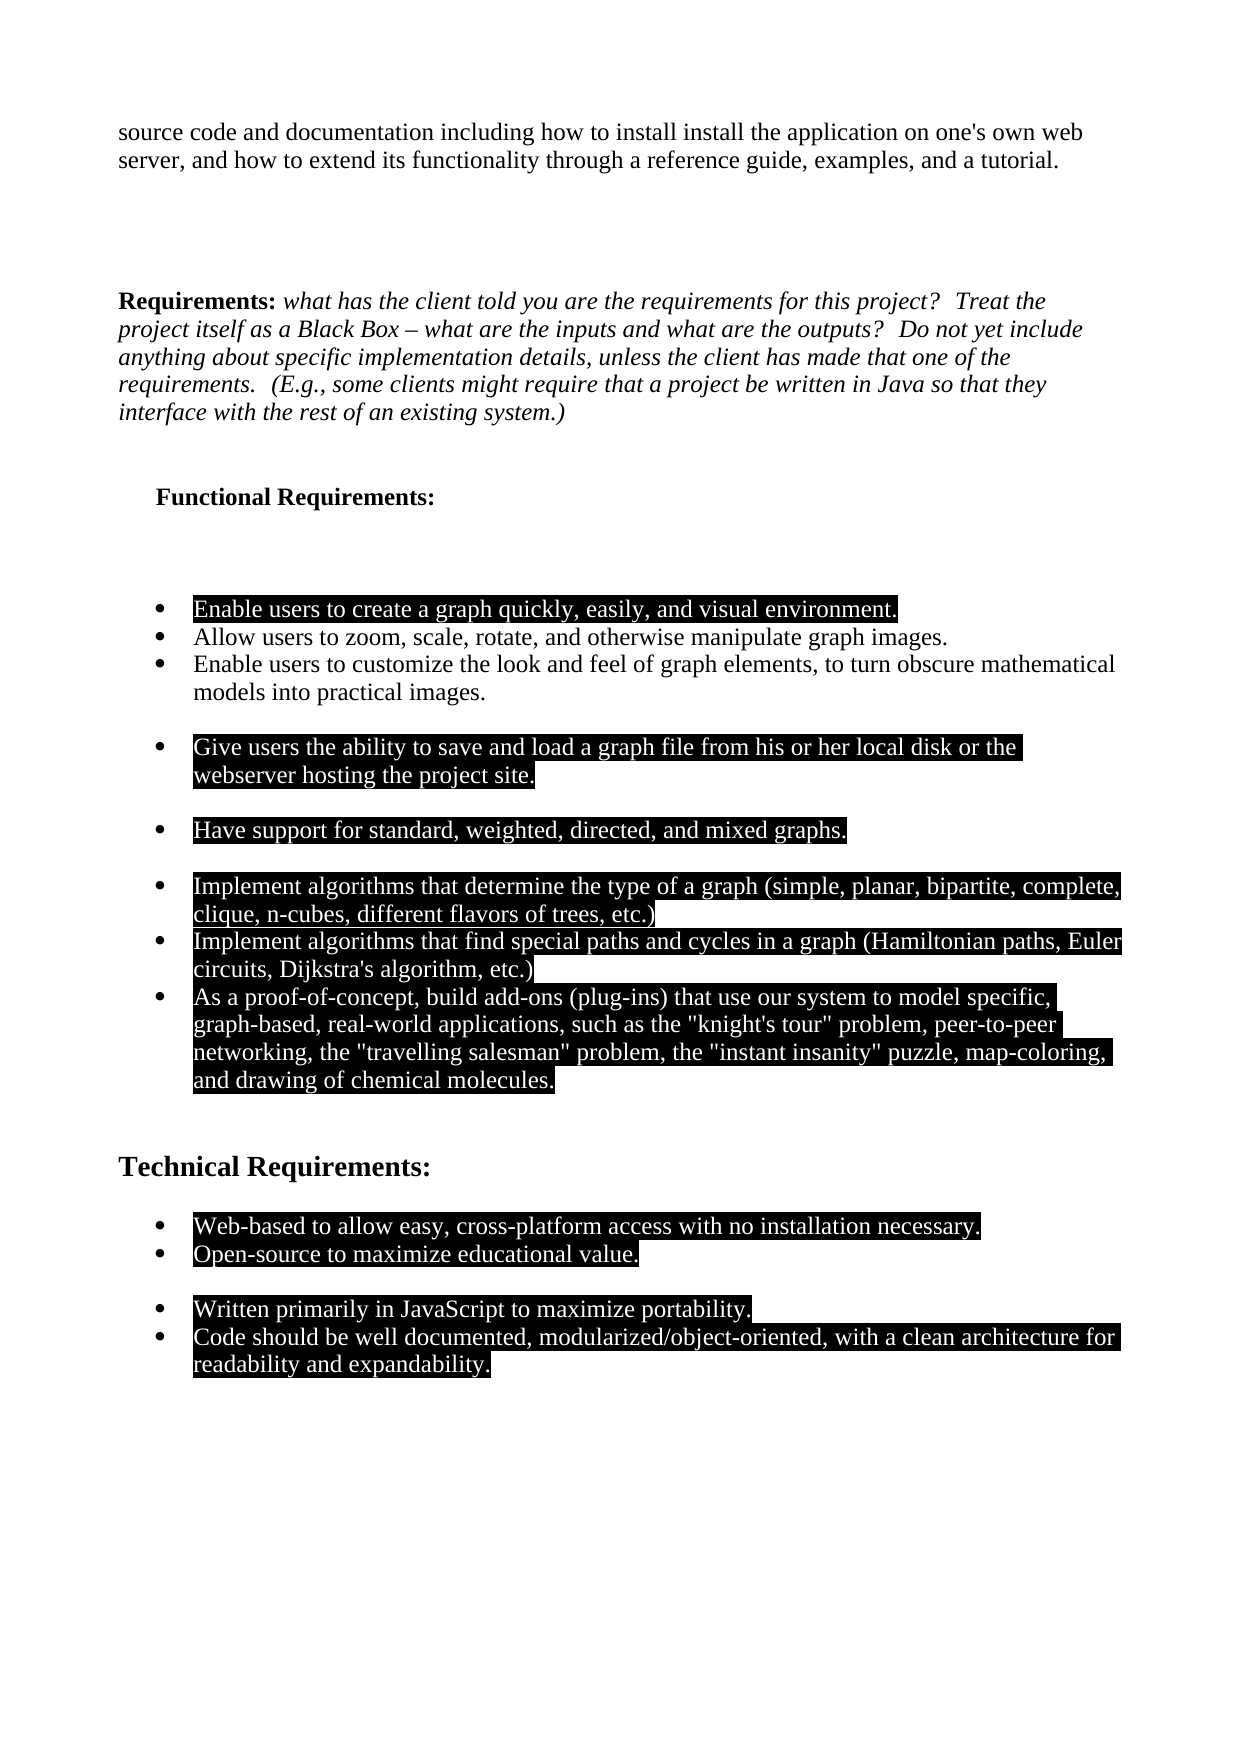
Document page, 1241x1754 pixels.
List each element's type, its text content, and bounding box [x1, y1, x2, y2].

list Open-source to maximize educational value. [156, 1240, 1122, 1295]
list Implement algorithms that find special paths and cycles in a graph (Hamiltonian paths, Euler circuits, Dijkstra's algorithm, etc.) [156, 927, 1122, 983]
list Enable users to create a graph quickly, easily, and visual environment. [156, 595, 1122, 623]
list Written primarily in JavaScript to maximize portability. [156, 1295, 1122, 1323]
list Code should be well documented, modularized/object-oriented, with a clean architecture for readability and expandability. [156, 1323, 1122, 1378]
list Web-based to allow easy, cross-platform access with no installation necessary. [156, 1212, 1122, 1240]
subtitle Technical Requirements: [118, 1151, 1122, 1183]
text source code and documentation including how to install install the application on one's own web server, and how to extend its functionality through a reference guide, examples, and a tutorial. [118, 118, 1122, 173]
list Give users the ability to save and load a graph file from his or her local disk or the webserver hosting the project site. [156, 733, 1122, 817]
list Implement algorithms that determine the type of a graph (simple, planar, bipartite, complete, clique, n-cubes, different flavors of trees, etc.) [156, 872, 1122, 927]
list Allow users to zoom, scale, rotate, and otherwise manipulate graph images. [156, 623, 1122, 650]
text Functional Requirements: [118, 455, 1122, 566]
list Have support for standard, weighted, directed, and mixed graphs. [156, 817, 1122, 872]
text Requirements: what has the client told you are the requirements for this project? Treat the project itself as a Black Box – what are the inputs and what are the outputs? Do not yet include anything about specific implementation details, unless the client has made that one of the requirements. (E.g., some clients might require that a project be written in Java so that they interface with the rest of an existing system.) [118, 287, 1122, 426]
list As a proof-of-concept, build add-ons (plug-ins) that use our system to model specific, graph-based, real-world applications, such as the "knight's tour" problem, peer-to-peer networking, the "travelling salesman" problem, the "instant insanity" puzzle, map-coloring, and drawing of chemical molecules. [156, 983, 1122, 1121]
list Enable users to customize the look and feel of graph elements, to turn obscure mathematical models into practical images. [156, 650, 1122, 733]
